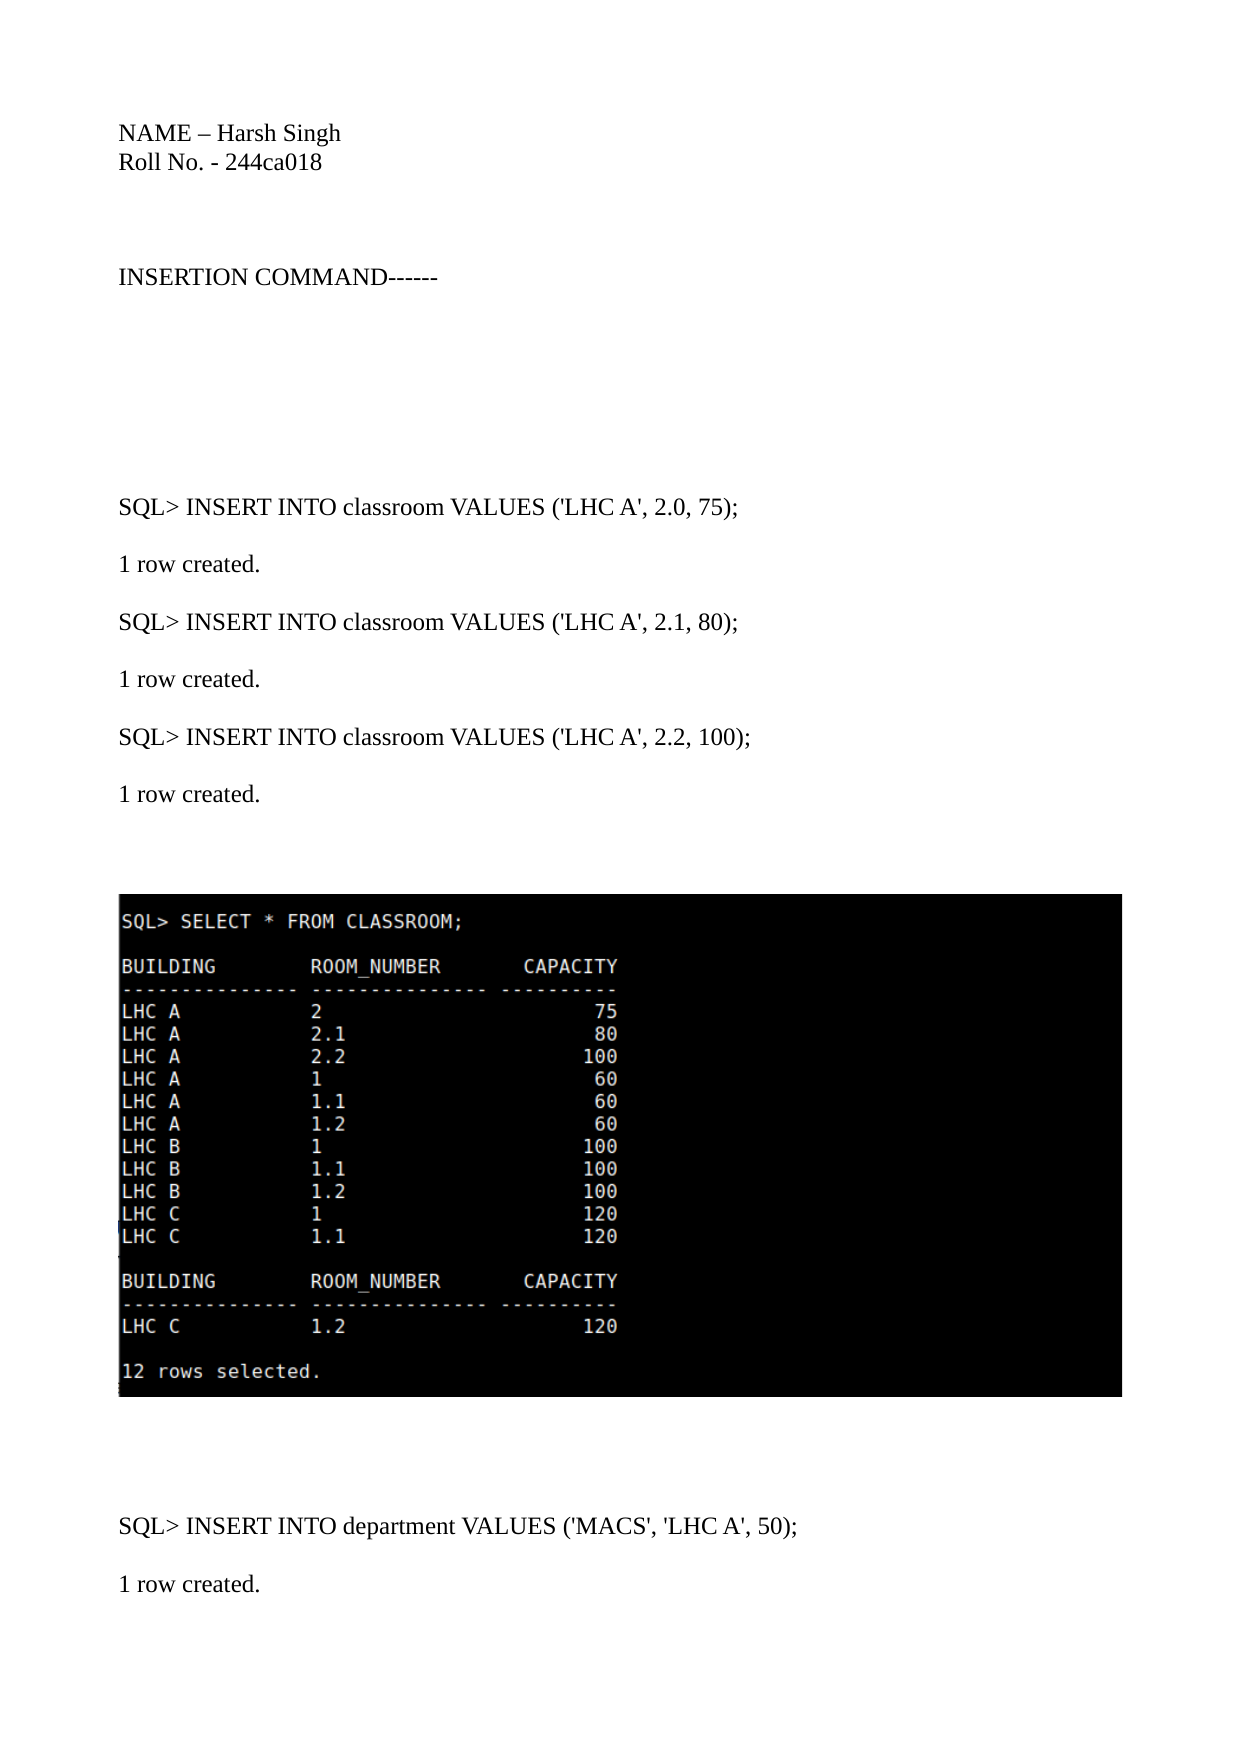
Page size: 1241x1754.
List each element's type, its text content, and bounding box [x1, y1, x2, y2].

text Roll No. - 244ca018 [118, 147, 1122, 176]
text 1 row created. [118, 779, 1122, 808]
picture [118, 894, 1123, 1397]
text 1 row created. [118, 664, 1122, 693]
text 1 row created. [118, 1569, 1122, 1598]
text SQL> INSERT INTO classroom VALUES ('LHC A', 2.1, 80); [118, 607, 1122, 636]
text SQL> INSERT INTO classroom VALUES ('LHC A', 2.0, 75); [118, 492, 1122, 521]
text 1 row created. [118, 549, 1122, 578]
text SQL> INSERT INTO classroom VALUES ('LHC A', 2.2, 100); [118, 722, 1122, 751]
text NAME – Harsh Singh [118, 118, 1122, 147]
text INSERTION COMMAND------ [118, 262, 1122, 291]
text SQL> INSERT INTO department VALUES ('MACS', 'LHC A', 50); [118, 1511, 1122, 1540]
